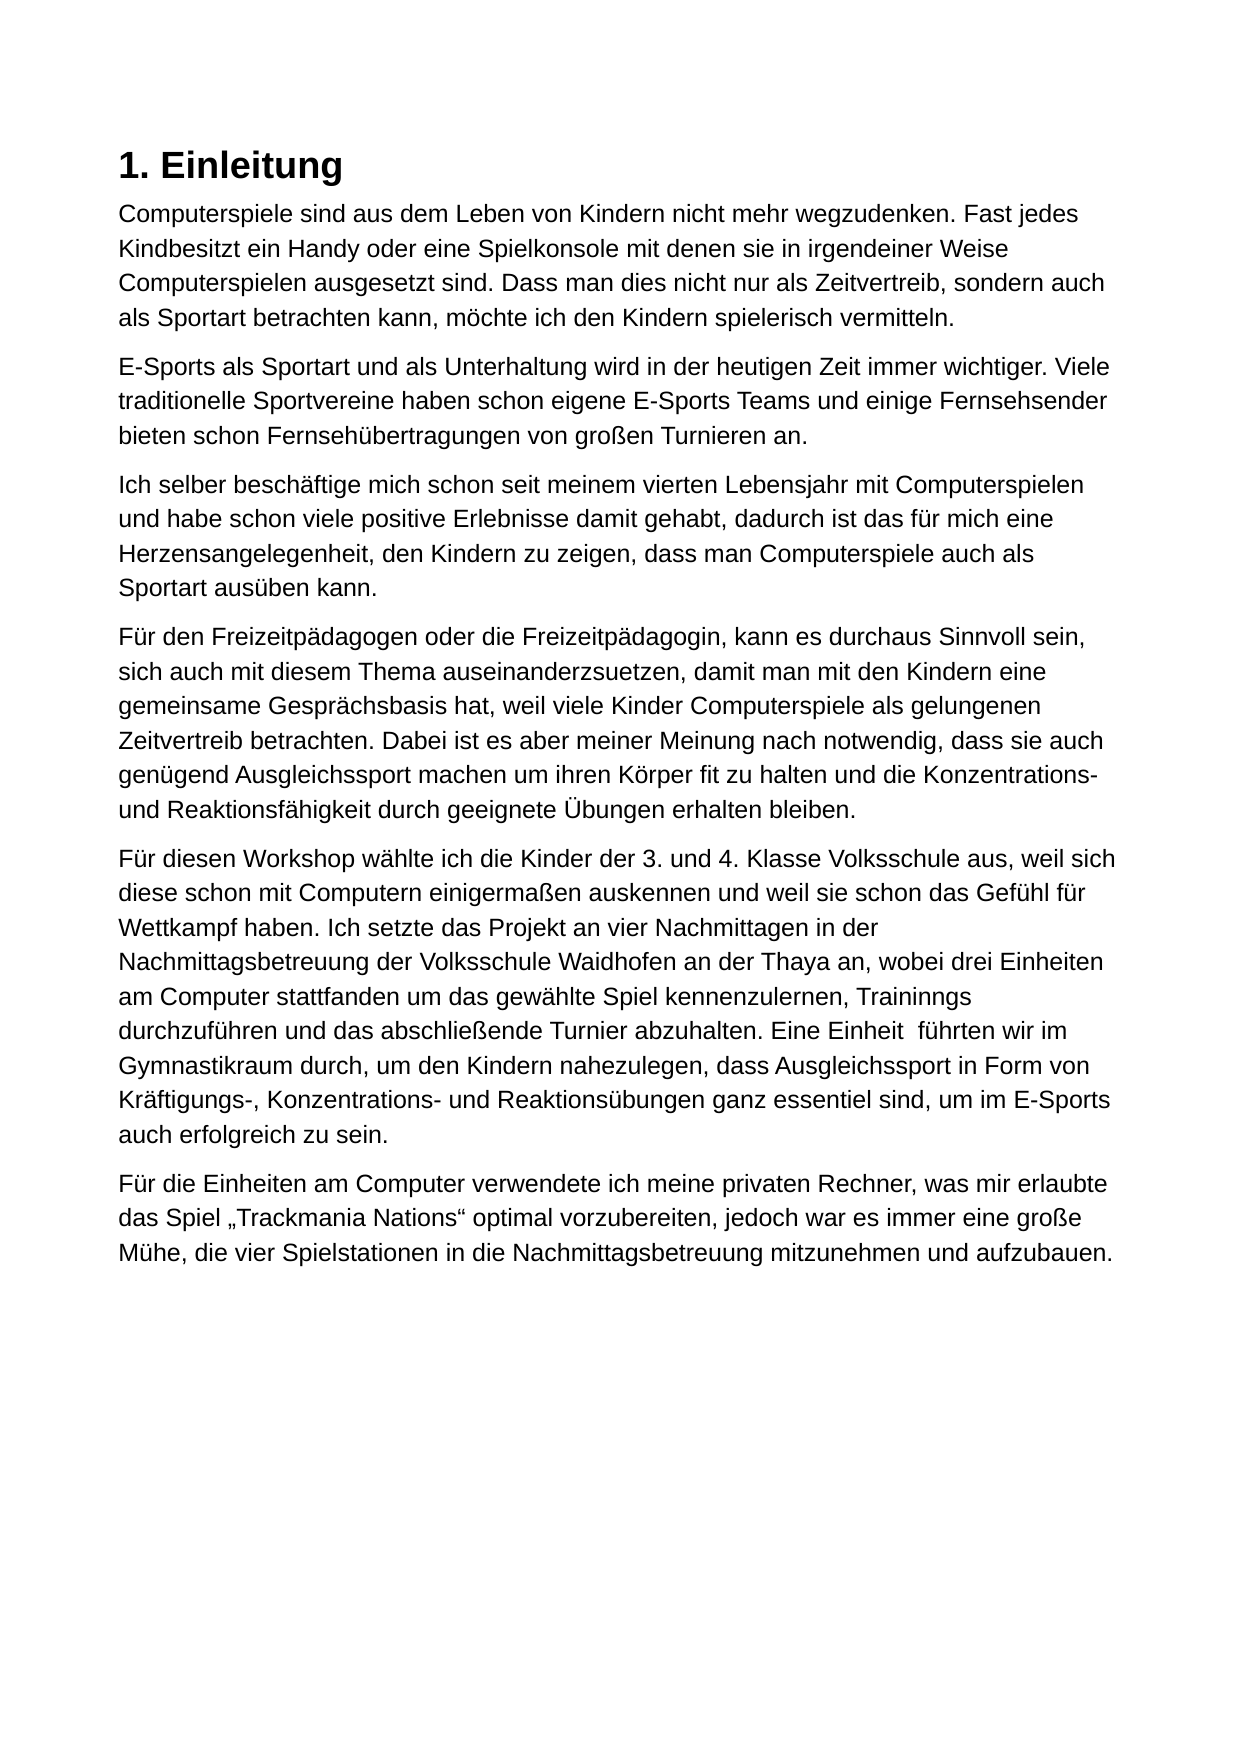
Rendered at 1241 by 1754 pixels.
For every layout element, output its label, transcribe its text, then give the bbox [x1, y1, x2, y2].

text Für diesen Workshop wählte ich die Kinder der 3. und 4. Klasse Volksschule aus, weil sich diese schon mit Computern einigermaßen auskennen und weil sie schon das Gefühl für Wettkampf haben. Ich setzte das Projekt an vier Nachmittagen in der Nachmittagsbetreuung der Volksschule Waidhofen an der Thaya an, wobei drei Einheiten am Computer stattfanden um das gewählte Spiel kennenzulernen, Traininngs durchzuführen und das abschließende Turnier abzuhalten. Eine Einheit führten wir im Gymnastikraum durch, um den Kindern nahezulegen, dass Ausgleichssport in Form von Kräftigungs-, Konzentrations- und Reaktionsübungen ganz essentiel sind, um im E-Sports auch erfolgreich zu sein. [118, 844, 1122, 1148]
text Computerspiele sind aus dem Leben von Kindern nicht mehr wegzudenken. Fast jedes Kindbesitzt ein Handy oder eine Spielkonsole mit denen sie in irgendeiner Weise Computerspielen ausgesetzt sind. Dass man dies nicht nur als Zeitvertreib, sondern auch als Sportart betrachten kann, möchte ich den Kindern spielerisch vermitteln. [118, 199, 1122, 331]
subtitle 1. Einleitung [118, 143, 1122, 187]
text E-Sports als Sportart und als Unterhaltung wird in der heutigen Zeit immer wichtiger. Viele traditionelle Sportvereine haben schon eigene E-Sports Teams und einige Fernsehsender bieten schon Fernsehübertragungen von großen Turnieren an. [118, 352, 1122, 449]
text Für die Einheiten am Computer verwendete ich meine privaten Rechner, was mir erlaubte das Spiel „Trackmania Nations“ optimal vorzubereiten, jedoch war es immer eine große Mühe, die vier Spielstationen in die Nachmittagsbetreuung mitzunehmen und aufzubauen. [118, 1169, 1122, 1266]
text Für den Freizeitpädagogen oder die Freizeitpädagogin, kann es durchaus Sinnvoll sein, sich auch mit diesem Thema auseinanderzsuetzen, damit man mit den Kindern eine gemeinsame Gesprächsbasis hat, weil viele Kinder Computerspiele als gelungenen Zeitvertreib betrachten. Dabei ist es aber meiner Meinung nach notwendig, dass sie auch genügend Ausgleichssport machen um ihren Körper fit zu halten und die Konzentrations- und Reaktionsfähigkeit durch geeignete Übungen erhalten bleiben. [118, 622, 1122, 823]
text Ich selber beschäftige mich schon seit meinem vierten Lebensjahr mit Computerspielen und habe schon viele positive Erlebnisse damit gehabt, dadurch ist das für mich eine Herzensangelegenheit, den Kindern zu zeigen, dass man Computerspiele auch als Sportart ausüben kann. [118, 470, 1122, 602]
